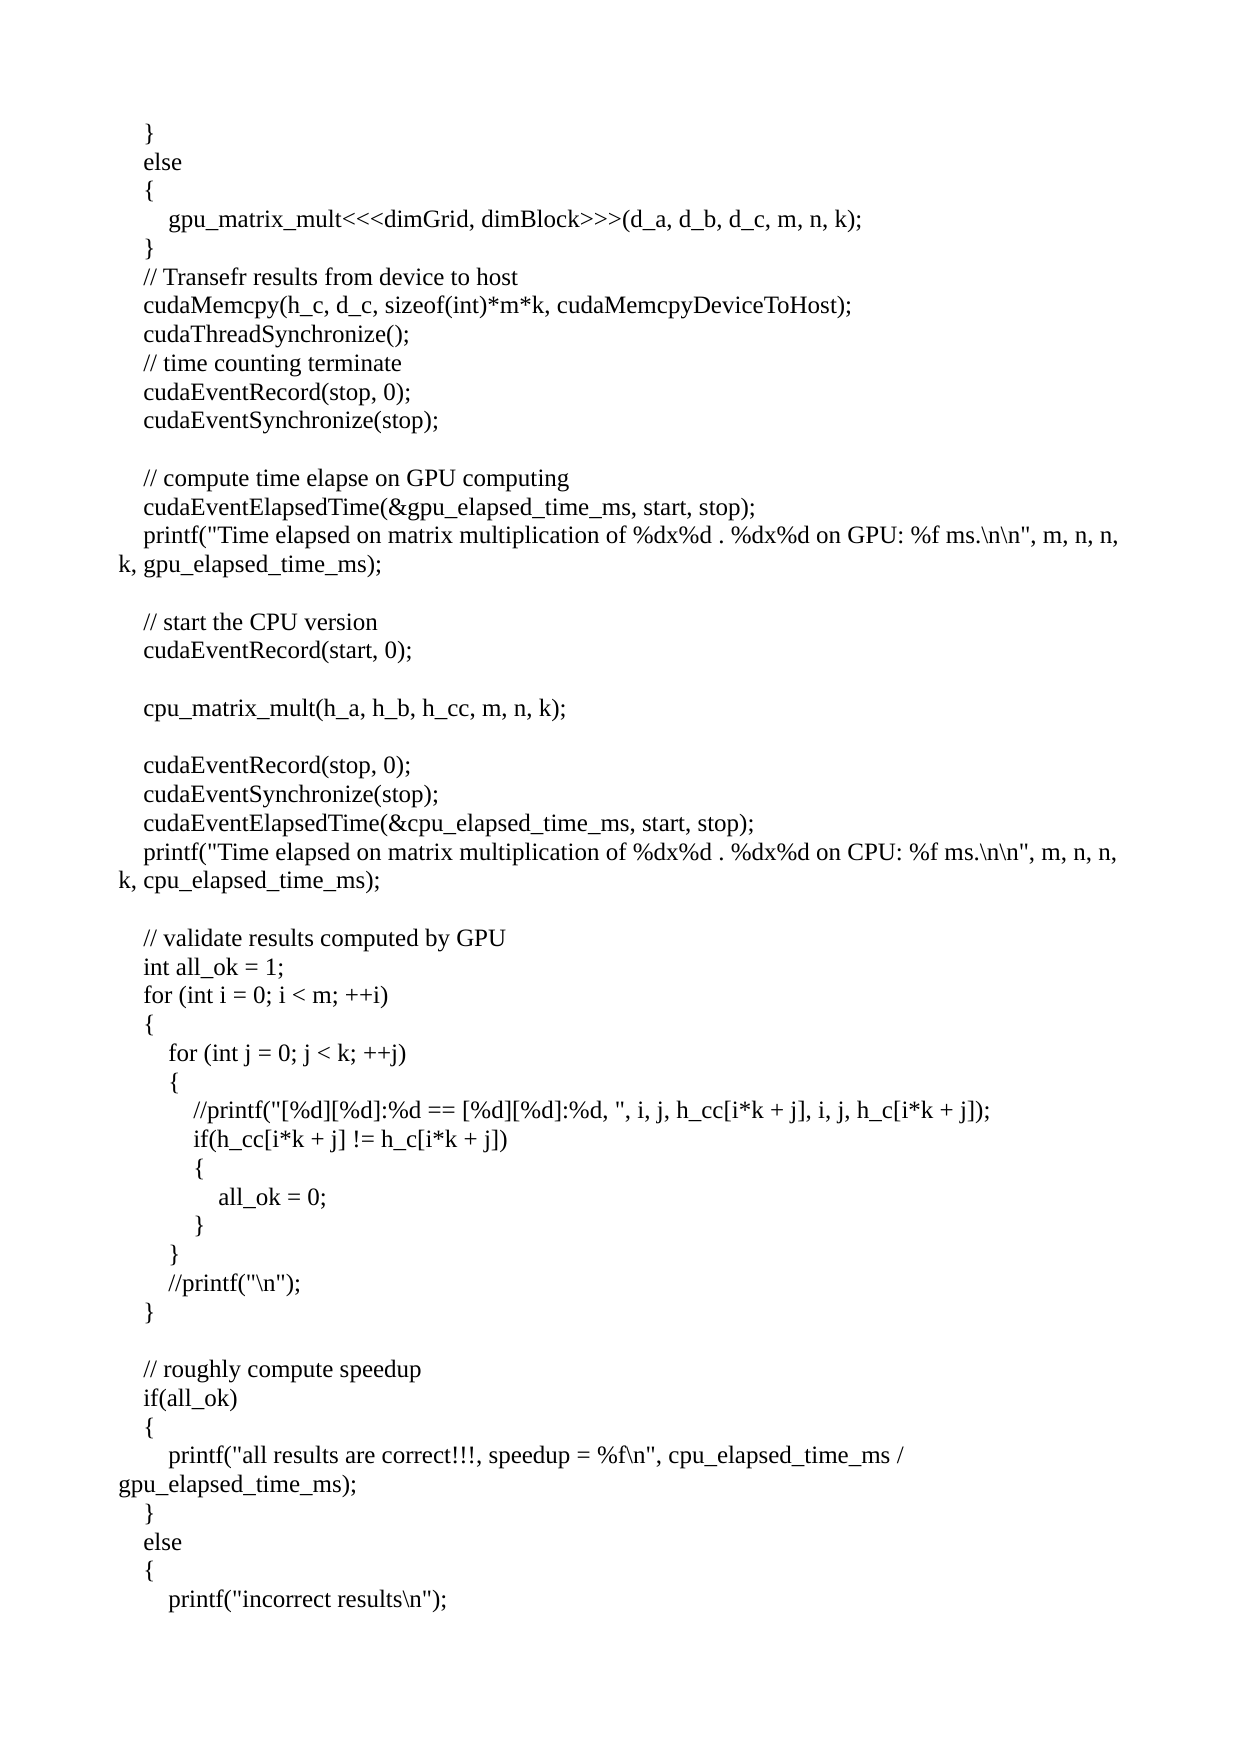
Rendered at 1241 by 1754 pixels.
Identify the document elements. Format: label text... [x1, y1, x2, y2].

text } [118, 1239, 1122, 1268]
text // Transefr results from device to host [118, 262, 1122, 291]
text for (int i = 0; i < m; ++i) [118, 981, 1122, 1009]
text int all_ok = 1; [118, 952, 1122, 981]
text } [118, 1498, 1122, 1527]
text } [118, 118, 1122, 147]
text cudaMemcpy(h_c, d_c, sizeof(int)*m*k, cudaMemcpyDeviceToHost); [118, 291, 1122, 319]
text cudaEventRecord(start, 0); [118, 636, 1122, 664]
text cudaEventRecord(stop, 0); [118, 751, 1122, 779]
text printf("all results are correct!!!, speedup = %f\n", cpu_elapsed_time_ms / gpu_elapsed_time_ms); [118, 1441, 1122, 1498]
text //printf("\n"); [118, 1268, 1122, 1297]
text cpu_matrix_mult(h_a, h_b, h_cc, m, n, k); [118, 693, 1122, 722]
text cudaEventSynchronize(stop); [118, 406, 1122, 434]
text } [118, 1211, 1122, 1239]
text for (int j = 0; j < k; ++j) [118, 1038, 1122, 1067]
text printf("Time elapsed on matrix multiplication of %dx%d . %dx%d on GPU: %f ms.\n\n", m, n, n, k, gpu_elapsed_time_ms); [118, 521, 1122, 578]
text // validate results computed by GPU [118, 923, 1122, 952]
text cudaEventElapsedTime(&gpu_elapsed_time_ms, start, stop); [118, 492, 1122, 521]
text //printf("[%d][%d]:%d == [%d][%d]:%d, ", i, j, h_cc[i*k + j], i, j, h_c[i*k + j]); [118, 1096, 1122, 1124]
text // start the CPU version [118, 607, 1122, 636]
text printf("incorrect results\n"); [118, 1584, 1122, 1613]
text } [118, 233, 1122, 262]
text else [118, 147, 1122, 176]
text } [118, 1297, 1122, 1326]
text printf("Time elapsed on matrix multiplication of %dx%d . %dx%d on CPU: %f ms.\n\n", m, n, n, k, cpu_elapsed_time_ms); [118, 837, 1122, 894]
text all_ok = 0; [118, 1182, 1122, 1211]
text // time counting terminate [118, 348, 1122, 377]
text { [118, 1067, 1122, 1096]
text cudaEventElapsedTime(&cpu_elapsed_time_ms, start, stop); [118, 808, 1122, 837]
text gpu_matrix_mult<<<dimGrid, dimBlock>>>(d_a, d_b, d_c, m, n, k); [118, 204, 1122, 233]
text { [118, 1556, 1122, 1584]
text cudaThreadSynchronize(); [118, 319, 1122, 348]
text if(all_ok) [118, 1383, 1122, 1412]
text // roughly compute speedup [118, 1354, 1122, 1383]
text { [118, 1412, 1122, 1441]
text if(h_cc[i*k + j] != h_c[i*k + j]) [118, 1124, 1122, 1153]
text // compute time elapse on GPU computing [118, 463, 1122, 492]
text { [118, 1009, 1122, 1038]
text { [118, 176, 1122, 204]
text cudaEventSynchronize(stop); [118, 779, 1122, 808]
text cudaEventRecord(stop, 0); [118, 377, 1122, 406]
text { [118, 1153, 1122, 1182]
text else [118, 1527, 1122, 1556]
